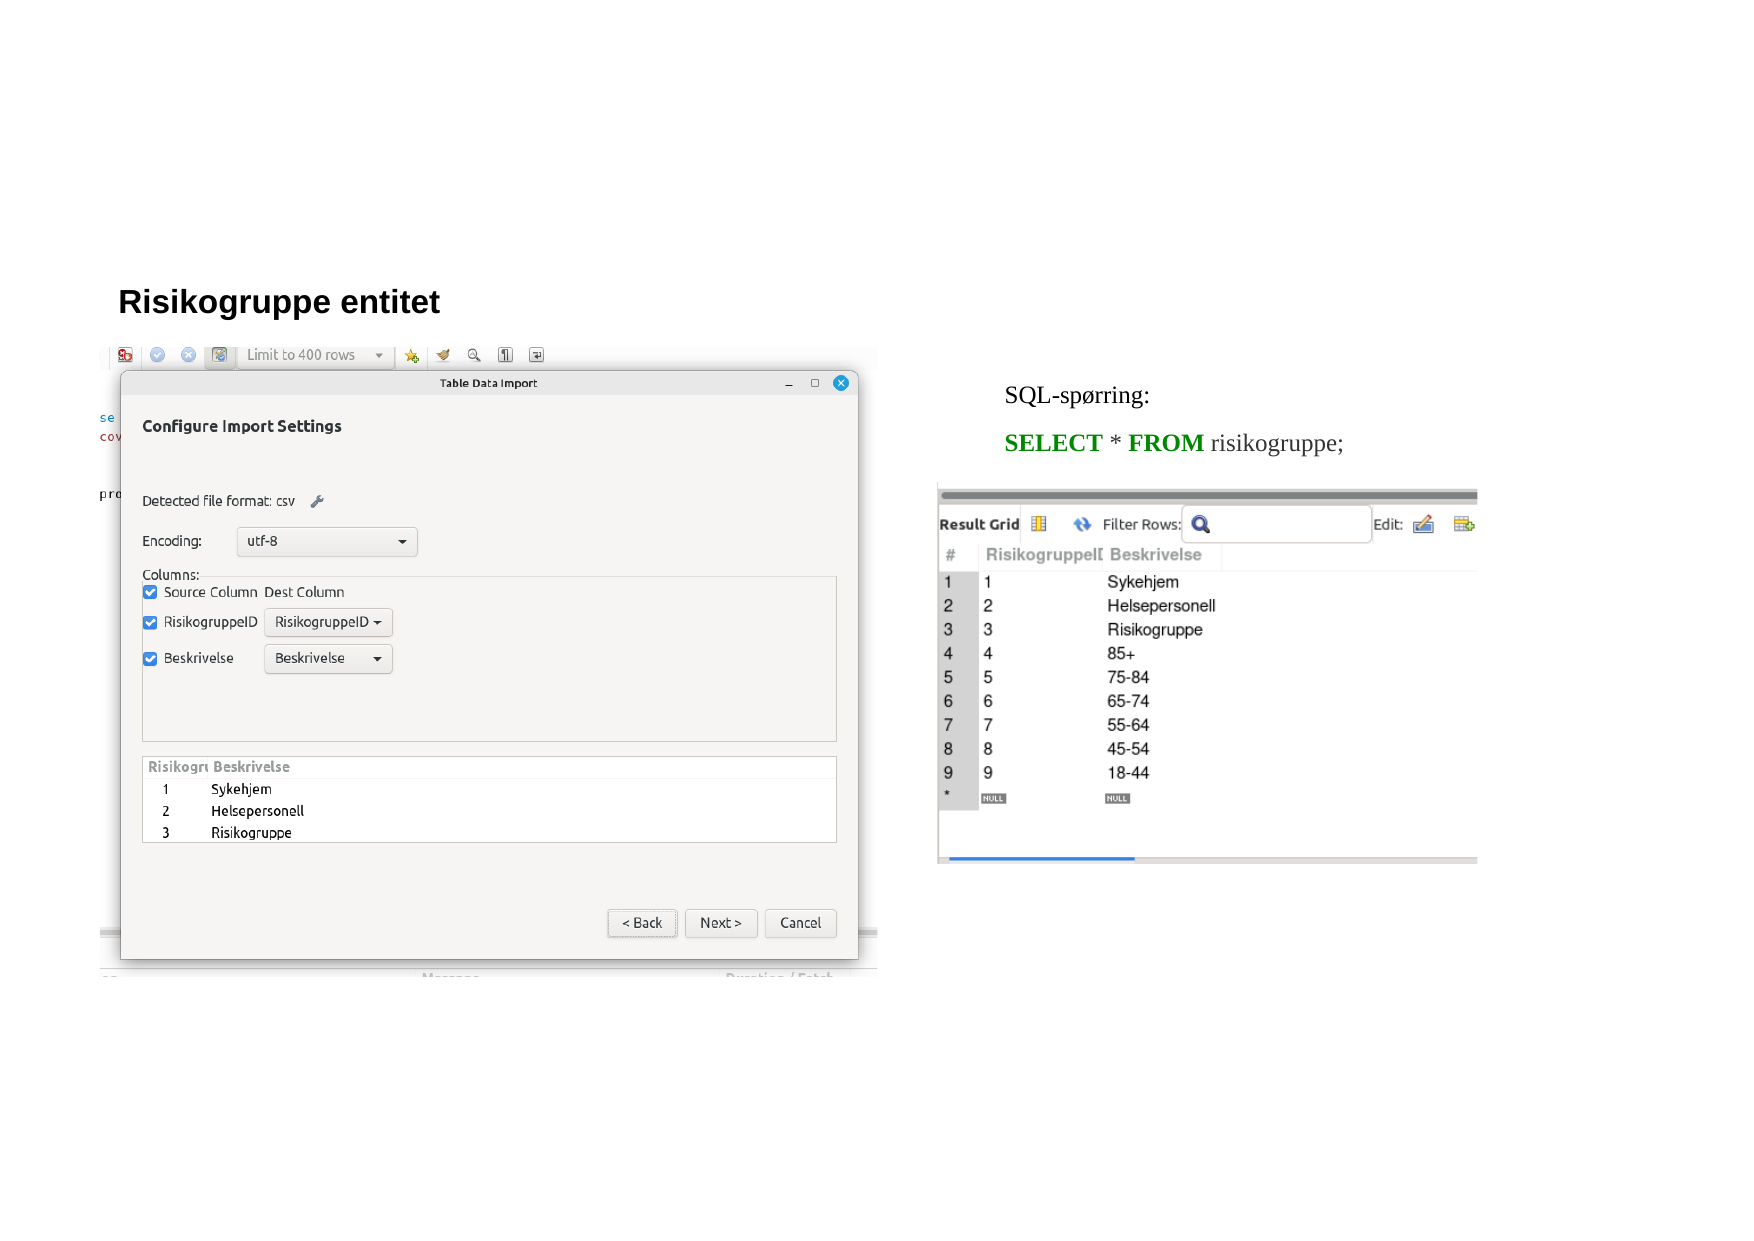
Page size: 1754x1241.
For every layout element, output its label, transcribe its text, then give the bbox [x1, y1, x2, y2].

subtitle Risikogruppe entitet [118, 282, 1636, 320]
picture [99, 347, 878, 977]
text SELECT * FROM risikogruppe; [878, 428, 1636, 457]
picture [937, 482, 1478, 864]
text SQL-spørring: [878, 380, 1636, 409]
